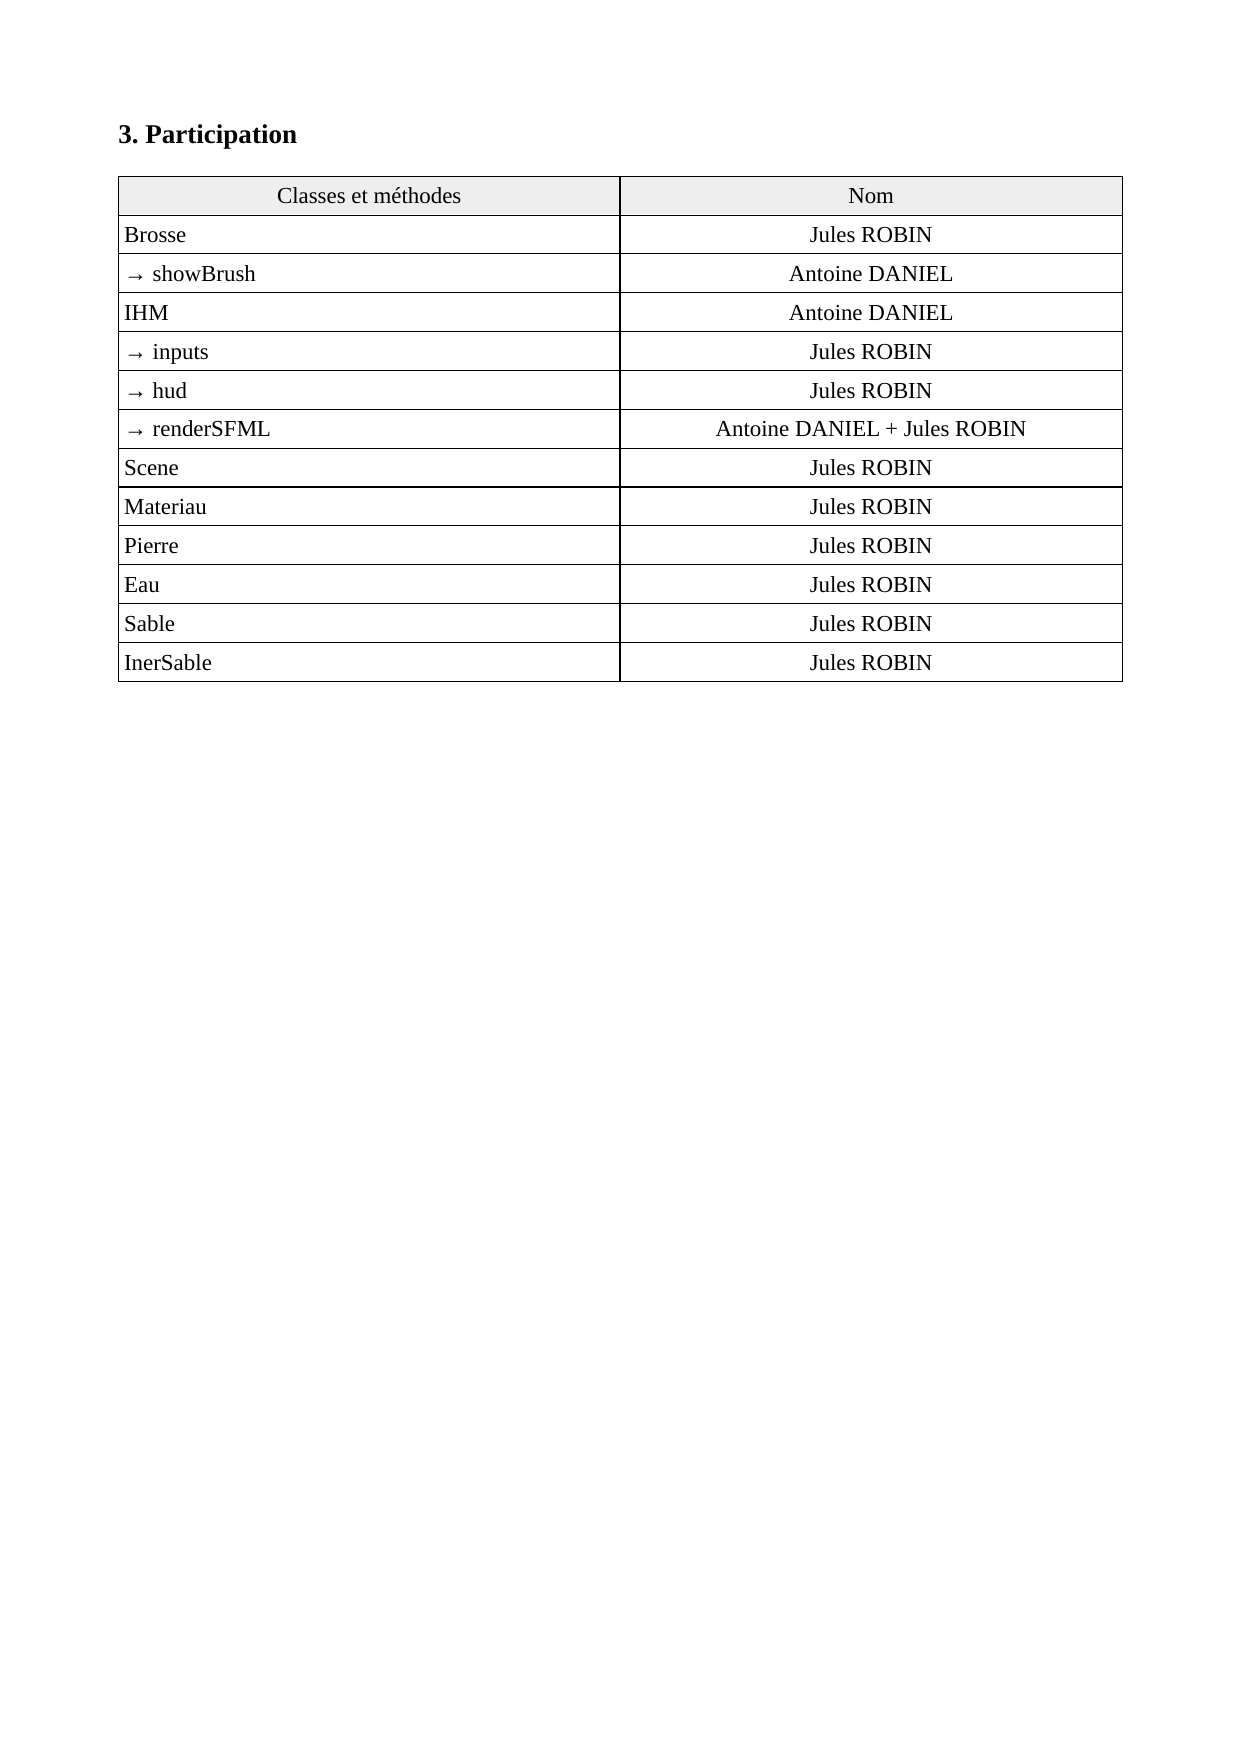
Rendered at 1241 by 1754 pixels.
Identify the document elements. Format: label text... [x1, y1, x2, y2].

table_cell Jules ROBIN [621, 371, 1122, 409]
table_cell Antoine DANIEL [621, 254, 1122, 292]
table_cell Jules ROBIN [621, 643, 1122, 681]
table_cell Pierre [119, 526, 619, 564]
table_cell → hud [119, 371, 619, 409]
table_cell → inputs [119, 332, 619, 370]
table_cell Jules ROBIN [621, 332, 1122, 370]
table_cell Jules ROBIN [621, 526, 1122, 564]
table_cell Antoine DANIEL [621, 293, 1122, 331]
table_cell Brosse [119, 216, 619, 253]
table_cell → showBrush [119, 254, 619, 292]
table_cell Jules ROBIN [621, 604, 1122, 642]
table_cell Jules ROBIN [621, 488, 1122, 525]
text 3. Participation [118, 118, 1122, 149]
table_cell → renderSFML [119, 410, 619, 448]
table_cell Antoine DANIEL + Jules ROBIN [621, 410, 1122, 448]
table_cell Sable [119, 604, 619, 642]
table_cell Jules ROBIN [621, 449, 1122, 486]
table_header Nom [621, 177, 1122, 214]
table_cell InerSable [119, 643, 619, 681]
table_cell Scene [119, 449, 619, 486]
table_header Classes et méthodes [119, 177, 619, 214]
table_cell Jules ROBIN [621, 216, 1122, 253]
table_cell Eau [119, 565, 619, 603]
table_cell IHM [119, 293, 619, 331]
table_cell Jules ROBIN [621, 565, 1122, 603]
table_cell Materiau [119, 488, 619, 525]
